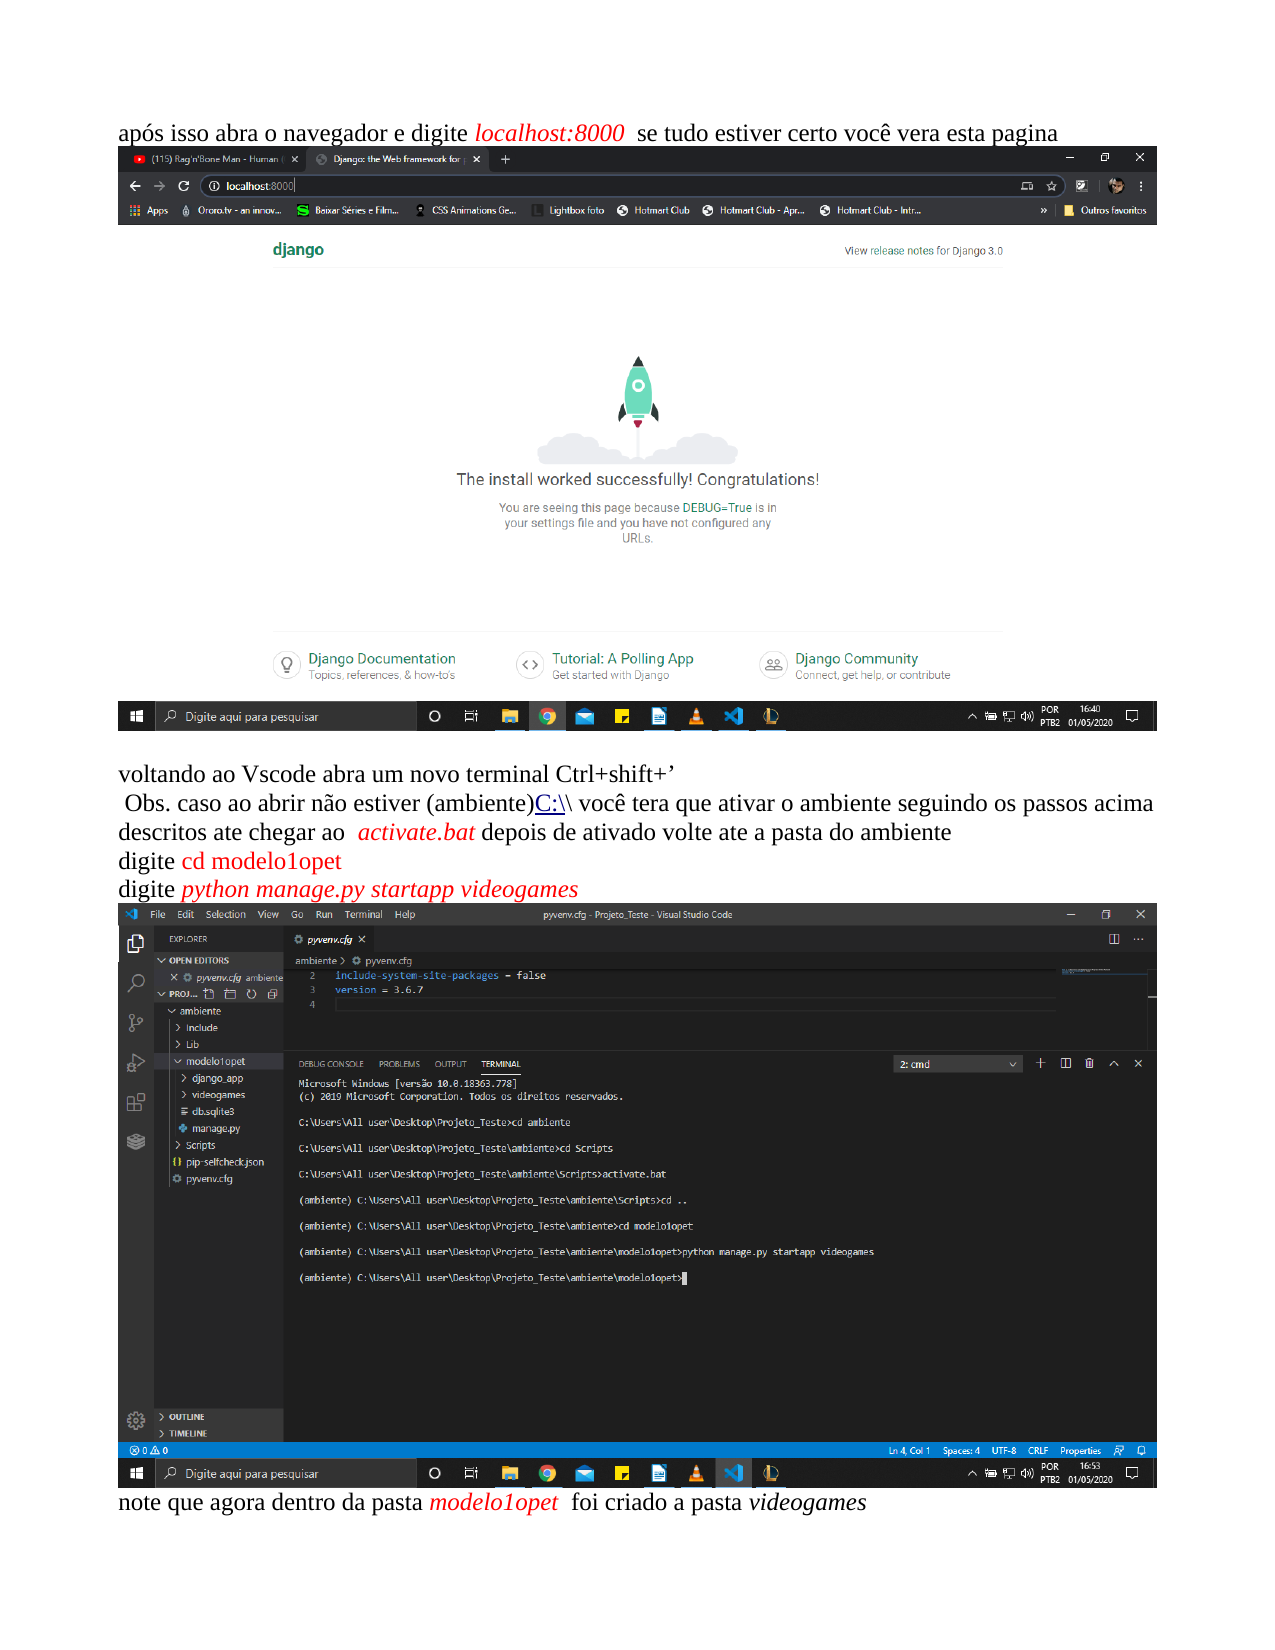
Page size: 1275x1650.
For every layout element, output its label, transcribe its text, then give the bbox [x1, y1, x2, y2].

text digite python manage.py startapp videogames [118, 874, 1157, 903]
text digite cd modelo1opet [118, 846, 1157, 874]
text após isso abra o navegador e digite localhost:8000 se tudo estiver certo você vera esta pagina [118, 118, 1157, 146]
picture [118, 146, 1157, 731]
text note que agora dentro da pasta modelo1opet foi criado a pasta videogames [118, 1488, 1157, 1516]
picture [118, 903, 1157, 1488]
text Obs. caso ao abrir não estiver (ambiente)C:\\ você tera que ativar o ambiente seguindo os passos acima descritos ate chegar ao activate.bat depois de ativado volte ate a pasta do ambiente [118, 788, 1157, 846]
text voltando ao Vscode abra um novo terminal Ctrl+shift+’ [118, 759, 1157, 788]
